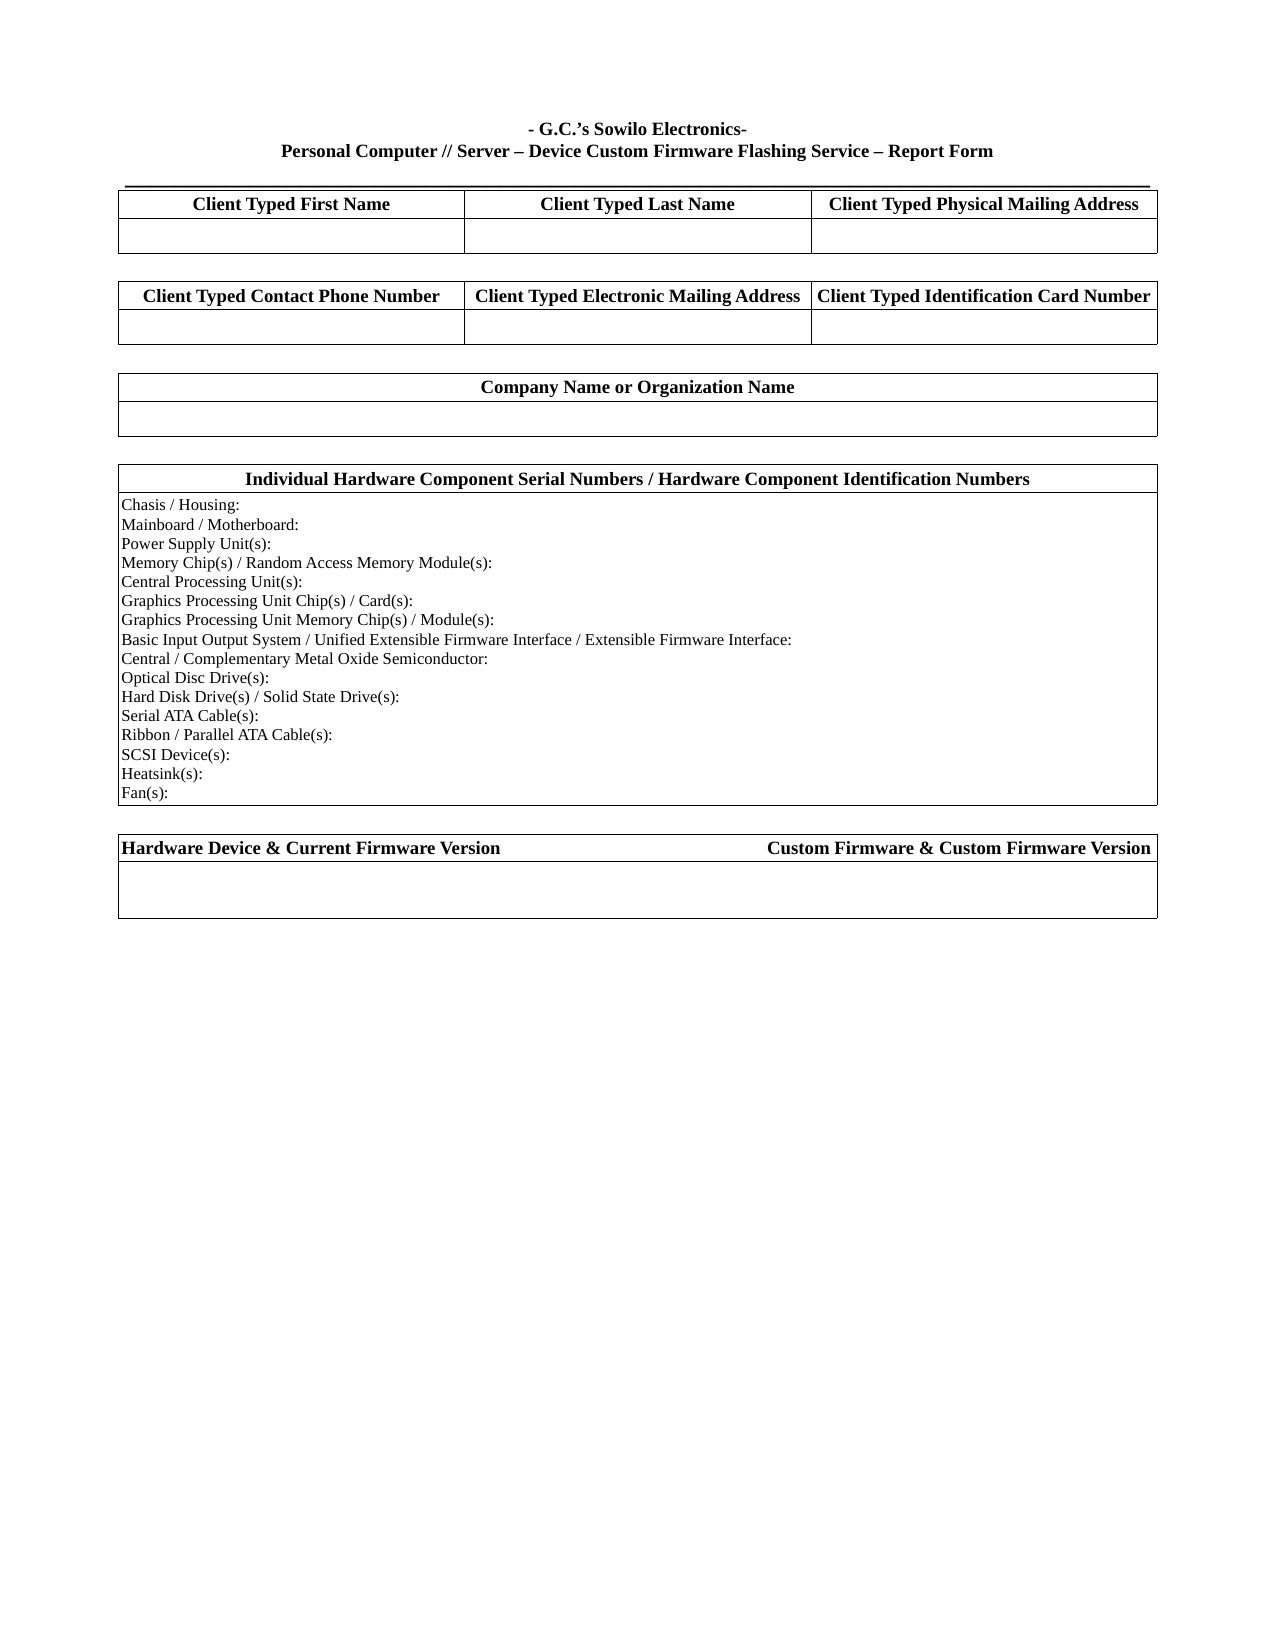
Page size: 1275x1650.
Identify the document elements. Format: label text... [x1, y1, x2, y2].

table_header Client Typed Physical Mailing Address [812, 191, 1157, 218]
table_header Client Typed Identification Card Number [812, 282, 1157, 309]
table_header Client Typed Electronic Mailing Address [465, 282, 811, 309]
table_cell Chasis / Housing: Mainboard / Motherboard: Power Supply Unit(s): Memory Chip(s) / Random Access Memory Module(s): Central Processing Unit(s): Graphics Processing Unit Chip(s) / Card(s): Graphics Processing Unit Memory Chip(s) / Module(s): Basic Input Output System / Unified Extensible Firmware Interface / Extensible Firmware Interface: Central / Complementary Metal Oxide Semiconductor: Optical Disc Drive(s): Hard Disk Drive(s) / Solid State Drive(s): Serial ATA Cable(s): Ribbon / Parallel ATA Cable(s): SCSI Device(s): Heatsink(s): Fan(s): [119, 493, 1157, 805]
table_cell [119, 862, 1157, 918]
table_header Client Typed Last Name [465, 191, 811, 218]
table_cell [465, 219, 811, 253]
table_header Hardware Device & Current Firmware Version Custom Firmware & Custom Firmware Version [119, 835, 1157, 861]
table_cell [119, 402, 1157, 436]
table_header Company Name or Organization Name [119, 374, 1157, 401]
table_header Client Typed Contact Phone Number [119, 282, 464, 309]
table_header Client Typed First Name [119, 191, 464, 218]
table_cell [812, 219, 1157, 253]
table_cell [812, 310, 1157, 344]
table_cell [119, 219, 464, 253]
text __________________________________________________________________________________ [118, 161, 1157, 190]
table_cell [119, 310, 464, 344]
text - G.C.’s Sowilo Electronics- [118, 118, 1157, 140]
table_header Individual Hardware Component Serial Numbers / Hardware Component Identification Numbers [119, 465, 1157, 492]
text Personal Computer // Server – Device Custom Firmware Flashing Service – Report Form [118, 140, 1157, 161]
table_cell [465, 310, 811, 344]
